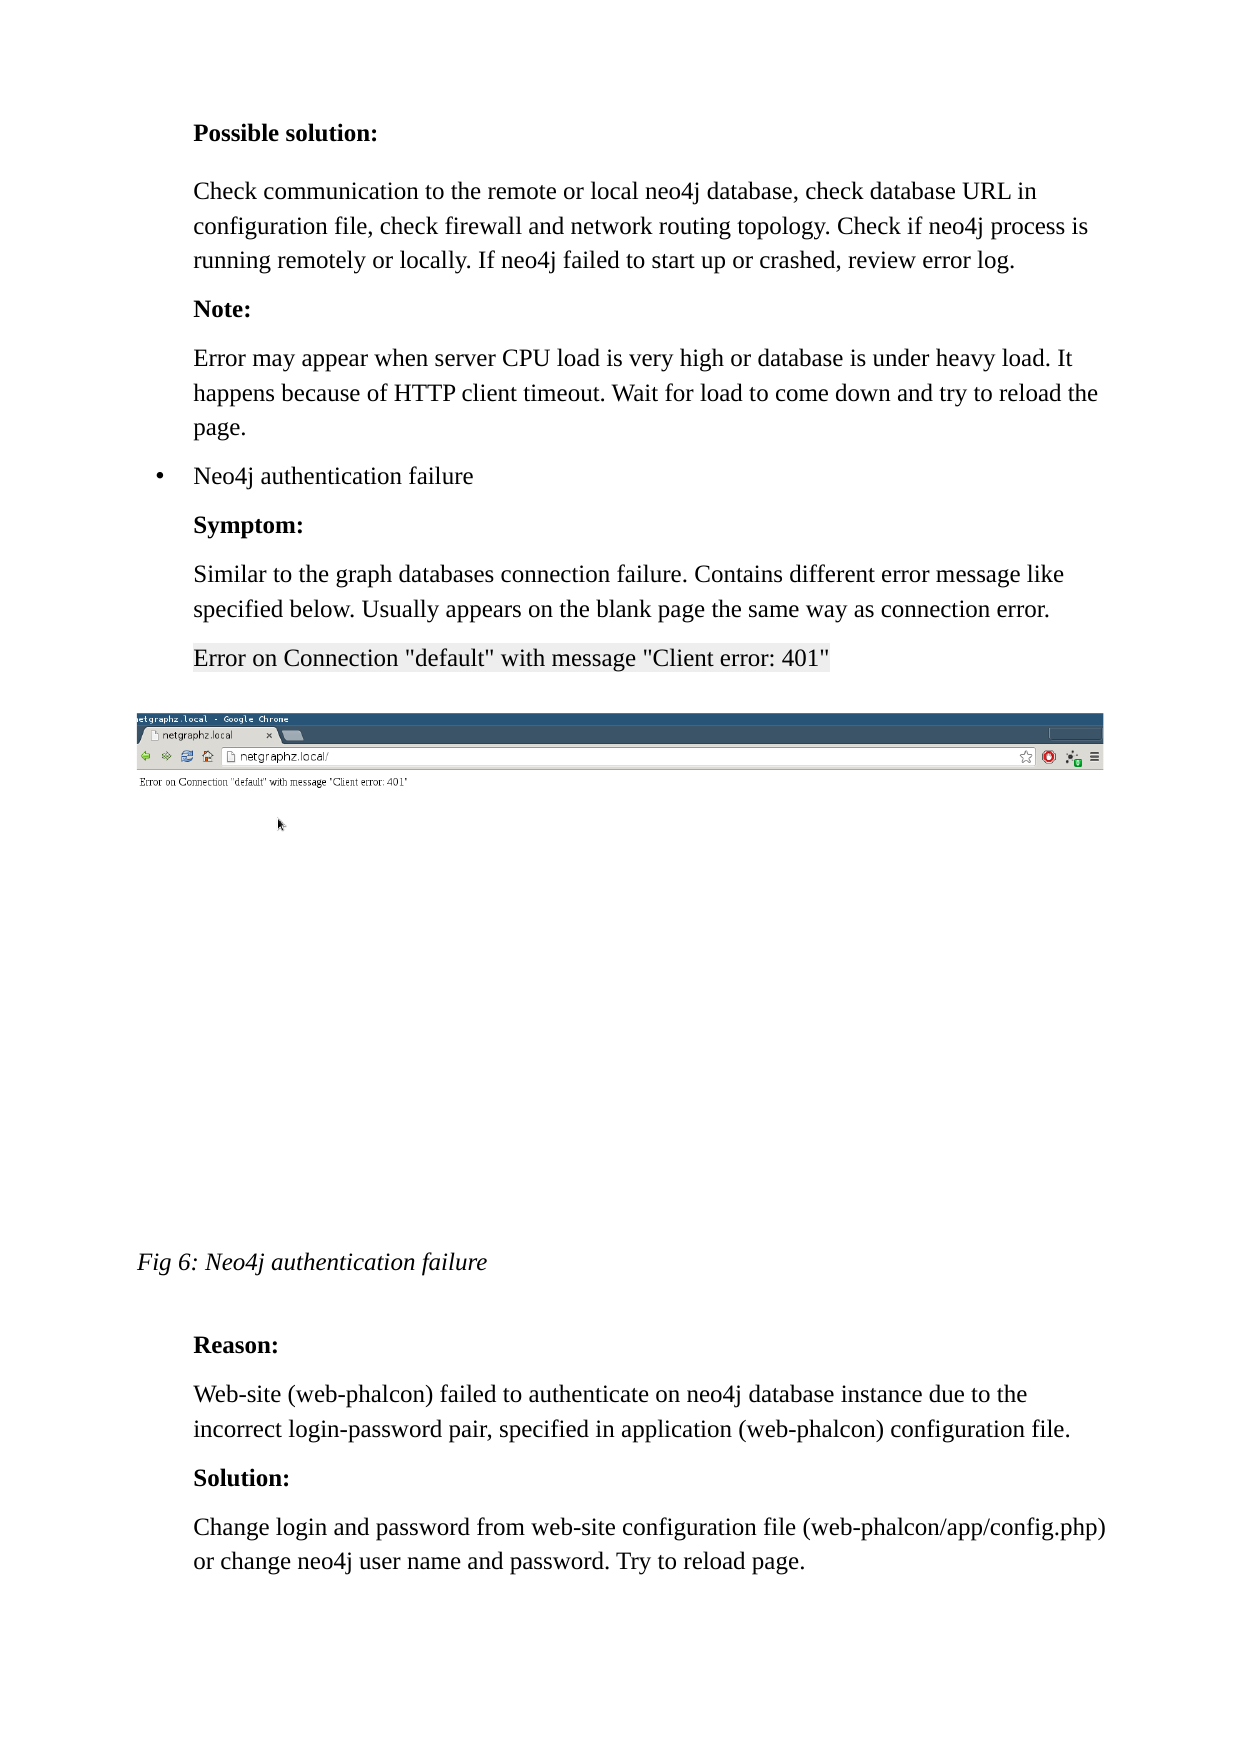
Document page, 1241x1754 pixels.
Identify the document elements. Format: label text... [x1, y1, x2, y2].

list Web-site (web-phalcon) failed to authenticate on neo4j database instance due to the incorrect login-password pair, specified in application (web-phalcon) configuration file. [156, 1379, 1122, 1442]
picture [136, 713, 1104, 1247]
list Neo4j authentication failure [156, 461, 1122, 490]
list Check communication to the remote or local neo4j database, check database URL in configuration file, check firewall and network routing topology. Check if neo4j process is running remotely or locally. If neo4j failed to start up or crashed, review error log. [156, 176, 1122, 274]
list Symptom: [156, 511, 1122, 539]
list Reason: [156, 1330, 1122, 1359]
list Change login and password from web-site configuration file (web-phalcon/app/config.php) or change neo4j user name and password. Try to reload page. [156, 1512, 1122, 1575]
list Error on Connection "default" with message "Client error: 401" [156, 643, 1122, 672]
list Solution: [156, 1463, 1122, 1491]
list Note: [156, 294, 1122, 323]
list Error may appear when server CPU load is very high or database is under heavy load. It happens because of HTTP client timeout. Wait for load to come down and try to reload the page. [156, 343, 1122, 441]
list Similar to the graph databases connection failure. Contains different error message like specified below. Usually appears on the blank page the same way as connection error. [156, 559, 1122, 623]
list Possible solution: [156, 118, 1122, 147]
list Fig 6: Neo4j authentication failure [137, 1247, 1103, 1275]
